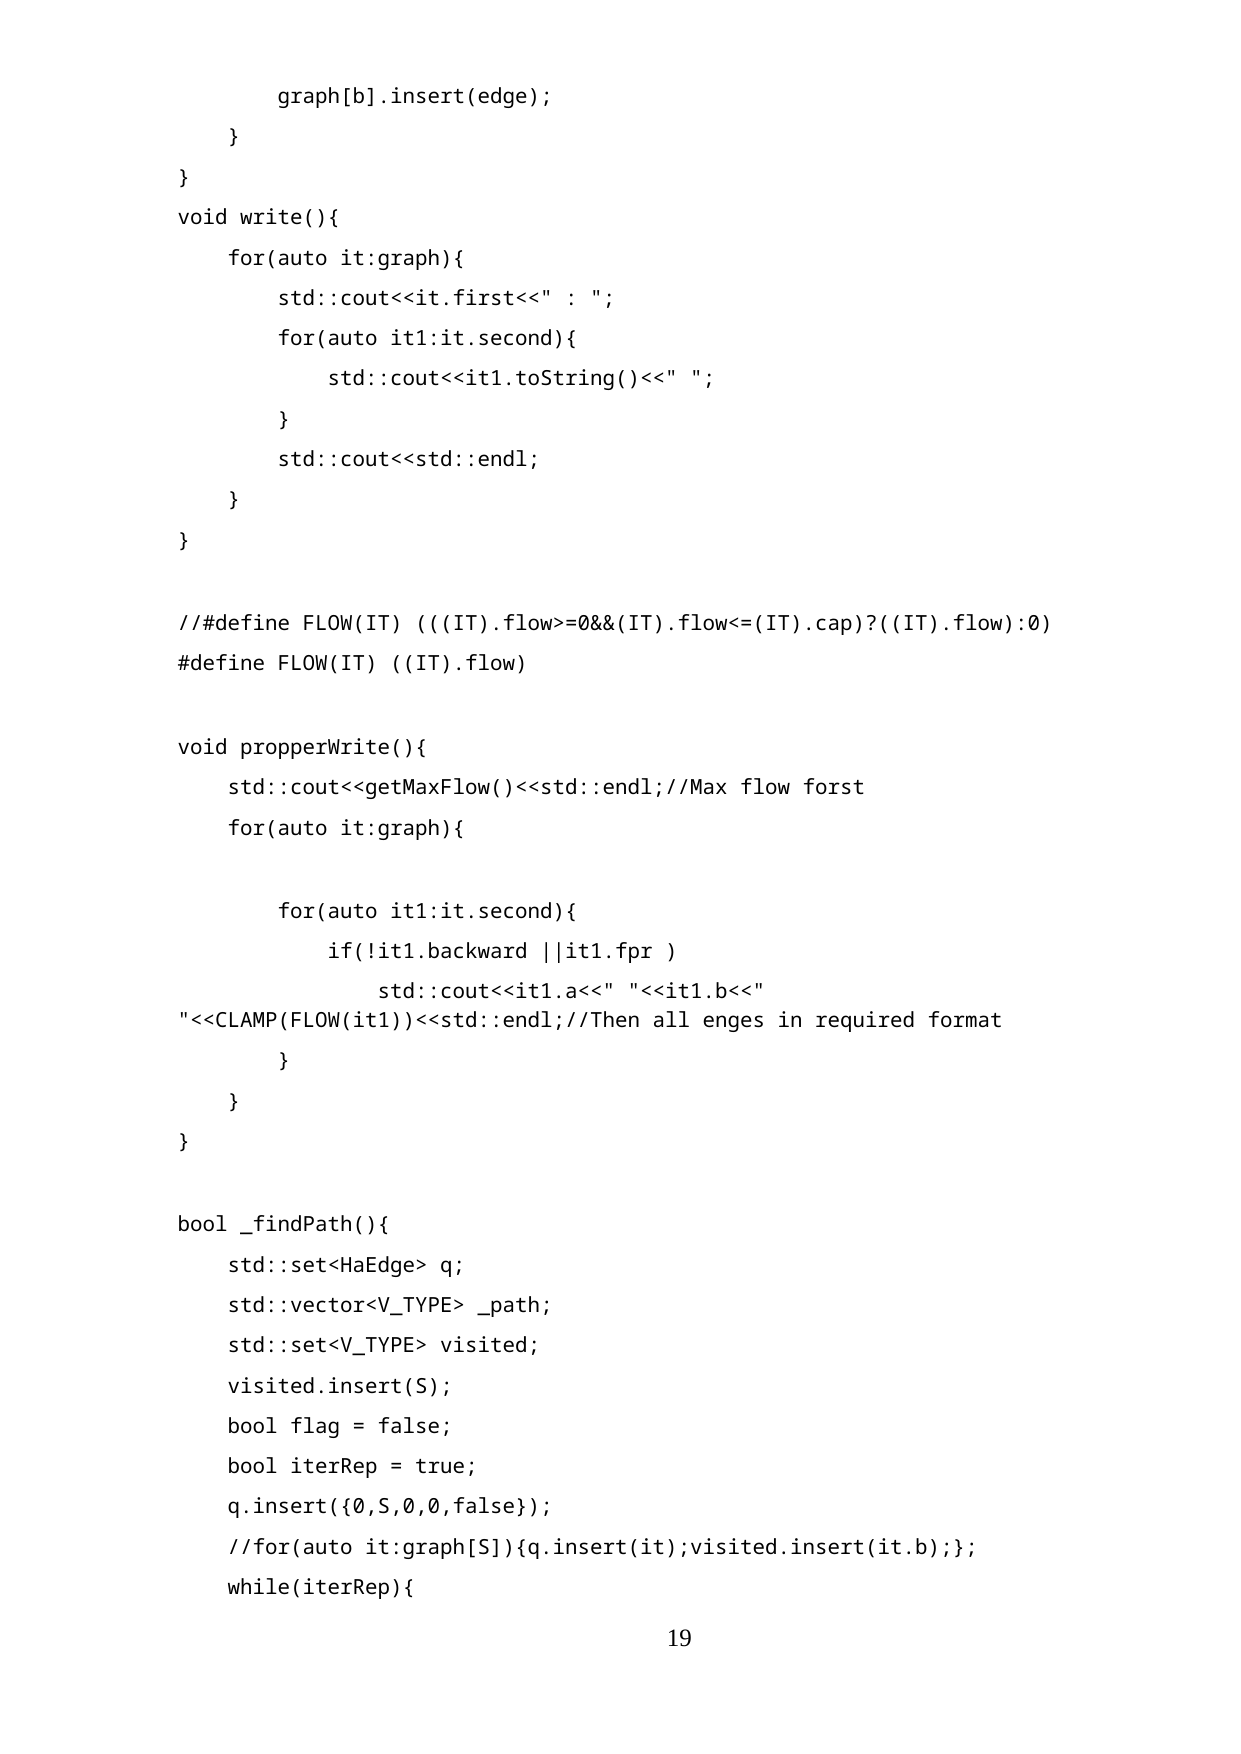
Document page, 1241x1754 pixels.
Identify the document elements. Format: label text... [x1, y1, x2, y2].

text std::cout<<it1.a<<" "<<it1.b<<" "<<CLAMP(FLOW(it1))<<std::endl;//Then all enges in required format [177, 977, 1181, 1033]
text } [177, 1045, 1181, 1074]
text std::vector<V_TYPE> _path; [177, 1290, 1181, 1318]
text } [177, 404, 1181, 432]
text bool _findPath(){ [177, 1209, 1181, 1238]
text std::set<HaEdge> q; [177, 1250, 1181, 1278]
text std::cout<<std::endl; [177, 444, 1181, 473]
text bool iterRep = true; [177, 1451, 1181, 1480]
text //#define FLOW(IT) (((IT).flow>=0&&(IT).flow<=(IT).cap)?((IT).flow):0) [177, 608, 1181, 637]
text } [177, 1086, 1181, 1114]
text std::cout<<it.first<<" : "; [177, 283, 1181, 311]
text } [177, 162, 1181, 190]
text #define FLOW(IT) ((IT).flow) [177, 648, 1181, 677]
text } [177, 525, 1181, 553]
text for(auto it:graph){ [177, 243, 1181, 271]
text std::cout<<it1.toString()<<" "; [177, 363, 1181, 392]
text graph[b].insert(edge); [177, 81, 1181, 110]
text bool flag = false; [177, 1411, 1181, 1439]
text //for(auto it:graph[S]){q.insert(it);visited.insert(it.b);}; [177, 1532, 1181, 1560]
text std::cout<<getMaxFlow()<<std::endl;//Max flow forst [177, 772, 1181, 801]
text for(auto it1:it.second){ [177, 896, 1181, 924]
text } [177, 484, 1181, 513]
text visited.insert(S); [177, 1371, 1181, 1399]
text std::set<V_TYPE> visited; [177, 1330, 1181, 1359]
text q.insert({0,S,0,0,false}); [177, 1492, 1181, 1520]
text if(!it1.backward ||it1.fpr ) [177, 936, 1181, 965]
text } [177, 1126, 1181, 1154]
text while(iterRep){ [177, 1572, 1181, 1601]
text void propperWrite(){ [177, 732, 1181, 760]
text for(auto it1:it.second){ [177, 323, 1181, 352]
text for(auto it:graph){ [177, 813, 1181, 841]
text void write(){ [177, 202, 1181, 231]
text } [177, 122, 1181, 150]
